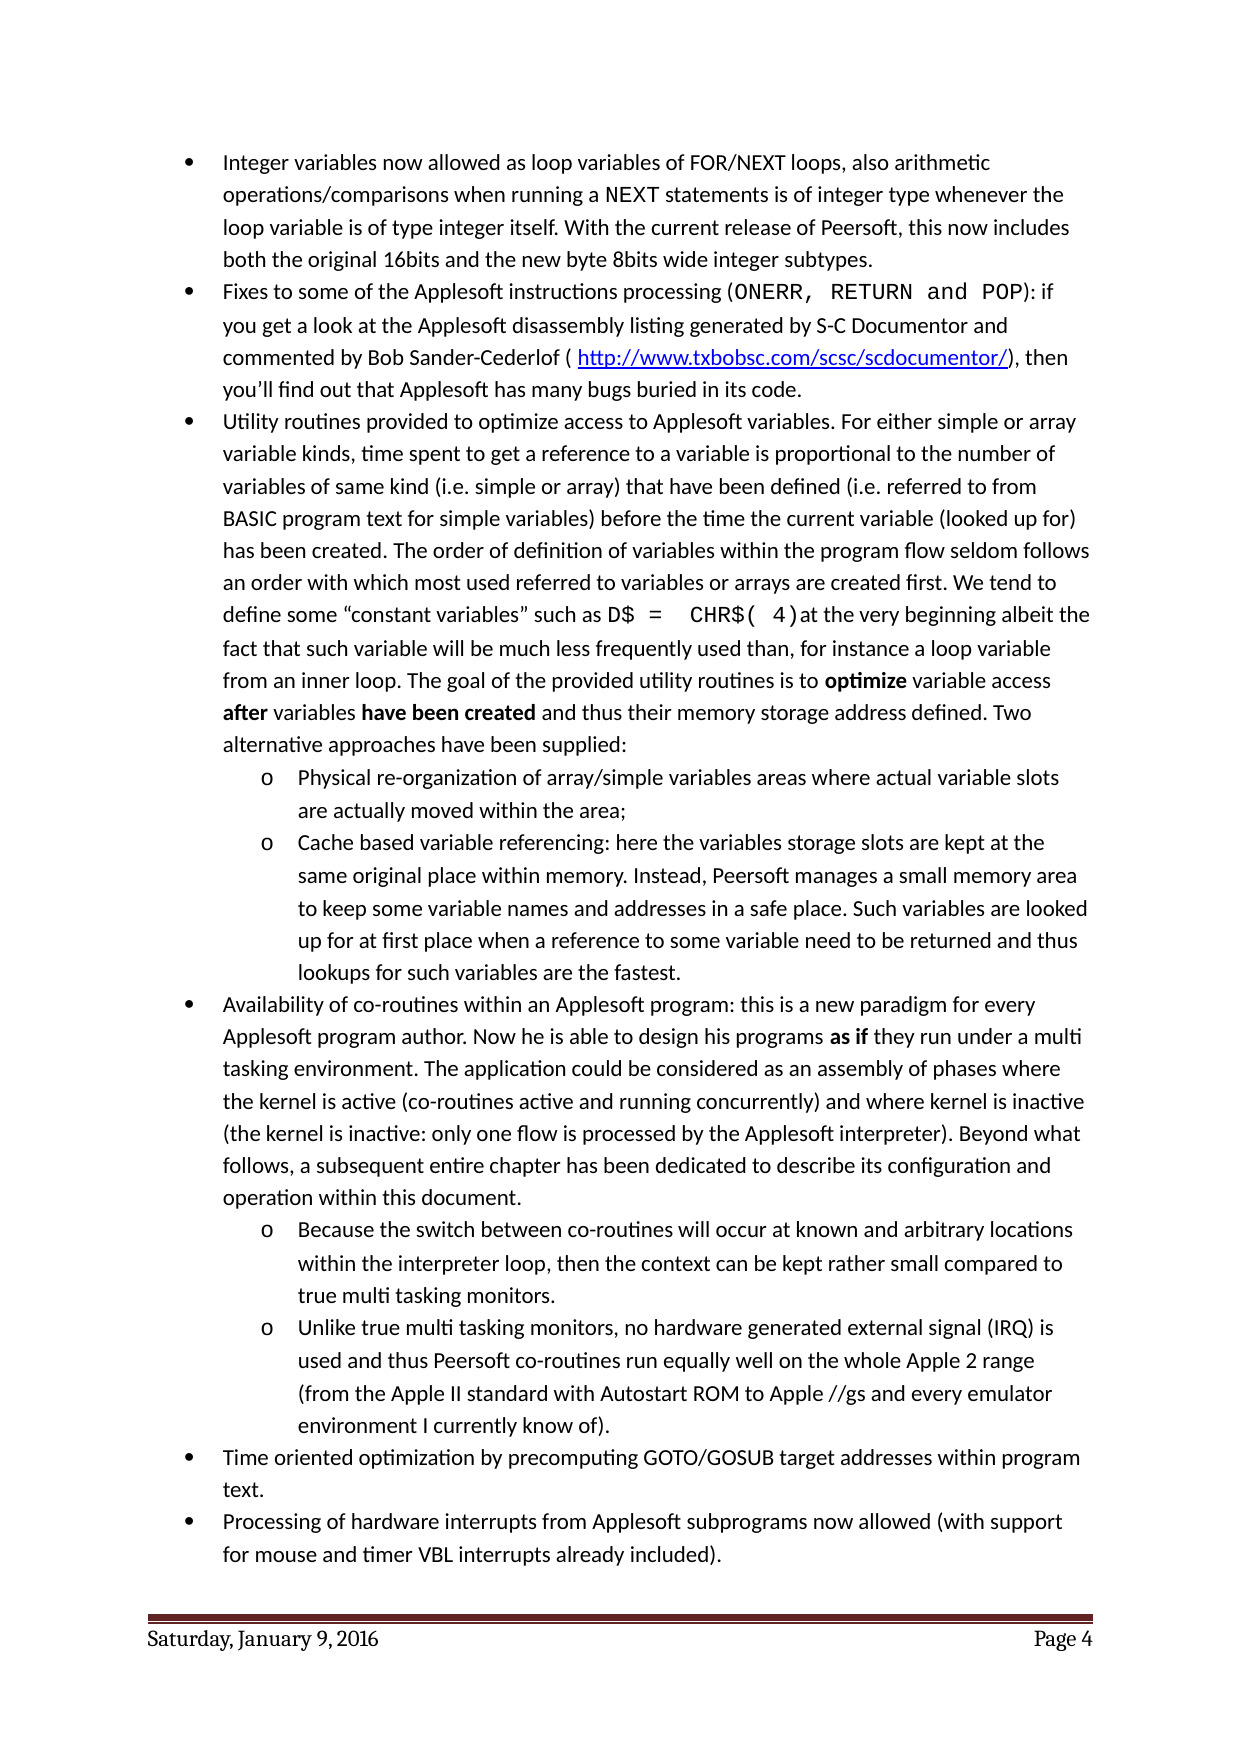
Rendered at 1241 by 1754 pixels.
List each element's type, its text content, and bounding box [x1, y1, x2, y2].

list Processing of hardware interrupts from Applesoft subprograms now allowed (with support for mouse and timer VBL interrupts already included). [185, 1507, 1093, 1568]
list Cache based variable referencing: here the variables storage slots are kept at the same original place within memory. Instead, Peersoft manages a small memory area to keep some variable names and addresses in a safe place. Such variables are looked up for at first place when a reference to some variable need to be returned and thus lookups for such variables are the fastest. [260, 828, 1093, 986]
list Integer variables now allowed as loop variables of FOR/NEXT loops, also arithmetic operations/comparisons when running a NEXT statements is of integer type whenever the loop variable is of type integer itself. With the current release of Peersoft, this now includes both the original 16bits and the new byte 8bits wide integer subtypes. [185, 148, 1093, 273]
list Because the switch between co-routines will occur at known and arbitrary locations within the interpreter loop, then the context can be kept rather small compared to true multi tasking monitors. [260, 1216, 1093, 1309]
list Time oriented optimization by precomputing GOTO/GOSUB target addresses within program text. [185, 1443, 1093, 1503]
list Physical re-organization of array/simple variables areas where actual variable slots are actually moved within the area; [260, 763, 1093, 824]
list Fixes to some of the Applesoft instructions processing (ONERR, RETURN and POP): if you get a look at the Applesoft disassembly listing generated by S-C Documentor and commented by Bob Sander-Cederlof ( http://www.txbobsc.com/scsc/scdocumentor/), then you’ll find out that Applesoft has many bugs buried in its code. [185, 277, 1093, 403]
list Unlike true multi tasking monitors, no hardware generated external signal (IRQ) is used and thus Peersoft co-routines run equally well on the whole Apple 2 range (from the Apple II standard with Autostart ROM to Apple //gs and every emulator environment I currently know of). [260, 1313, 1093, 1439]
list Availability of co-routines within an Applesoft program: this is a new paradigm for every Applesoft program author. Now he is able to design his programs as if they run under a multi tasking environment. The application could be considered as an assembly of phases where the kernel is active (co-routines active and running concurrently) and where kernel is inactive (the kernel is inactive: only one flow is processed by the Applesoft interpreter). Beyond what follows, a subsequent entire chapter has been dedicated to describe its configuration and operation within this document. [185, 990, 1093, 1211]
list Utility routines provided to optimize access to Applesoft variables. For either simple or array variable kinds, time spent to get a reference to a variable is proportional to the number of variables of same kind (i.e. simple or array) that have been defined (i.e. referred to from BASIC program text for simple variables) before the time the current variable (looked up for) has been created. The order of definition of variables within the program flow seldom follows an order with which most used referred to variables or arrays are created first. We tend to define some “constant variables” such as D$ = CHR$( 4)at the very beginning albeit the fact that such variable will be much less frequently used than, for instance a loop variable from an inner loop. The goal of the provided utility routines is to optimize variable access after variables have been created and thus their memory storage address defined. Two alternative approaches have been supplied: [185, 407, 1093, 758]
